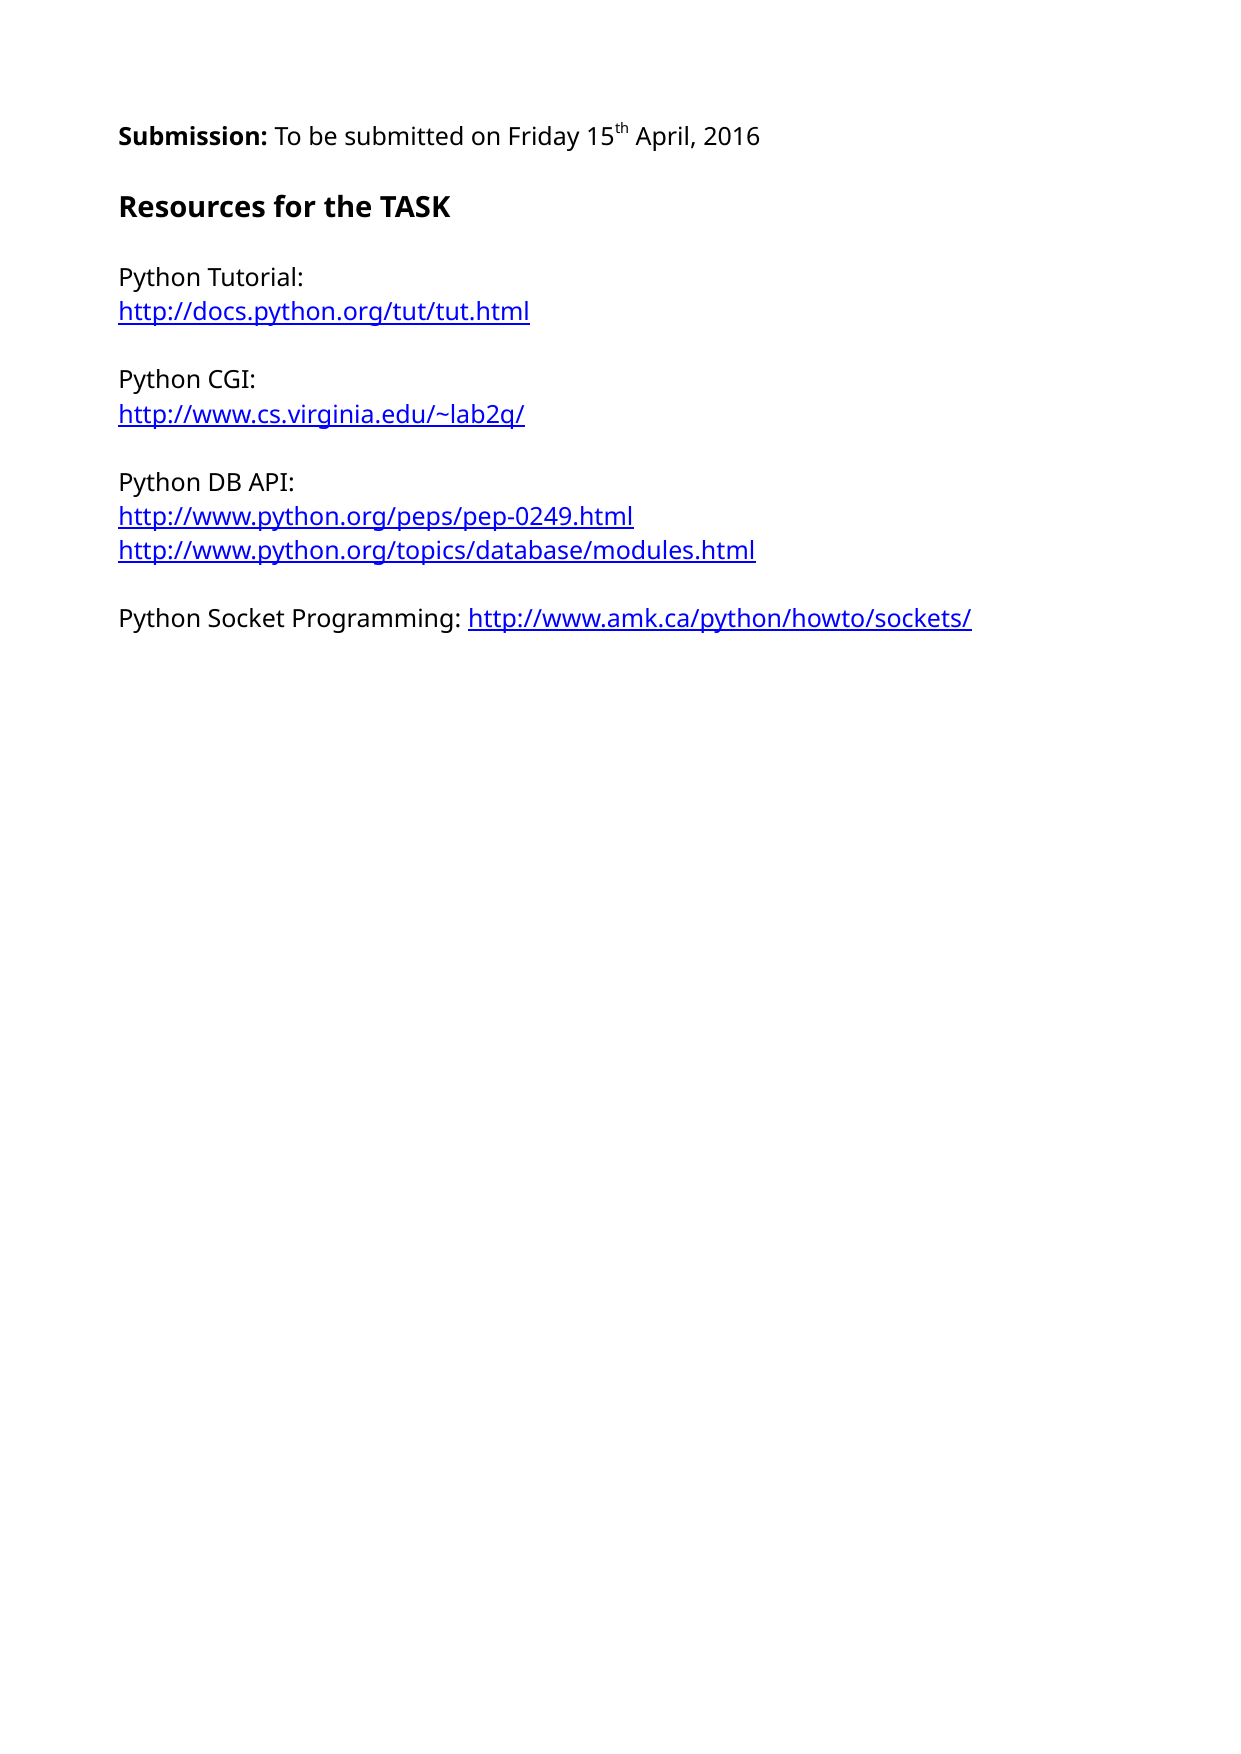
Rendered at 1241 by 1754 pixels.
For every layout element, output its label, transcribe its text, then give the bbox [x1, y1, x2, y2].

text Submission: To be submitted on Friday 15th April, 2016 [118, 118, 1122, 152]
text Resources for the TASK [118, 186, 1122, 226]
text Python DB API: [118, 464, 1122, 498]
text http://docs.python.org/tut/tut.html [118, 294, 1122, 328]
text Python Tutorial: [118, 260, 1122, 294]
text http://www.python.org/topics/database/modules.html [118, 532, 1122, 567]
text http://www.cs.virginia.edu/~lab2q/ [118, 396, 1122, 430]
text Python Socket Programming: http://www.amk.ca/python/howto/sockets/ [118, 601, 1122, 635]
text http://www.python.org/peps/pep-0249.html [118, 498, 1122, 532]
text Python CGI: [118, 362, 1122, 396]
